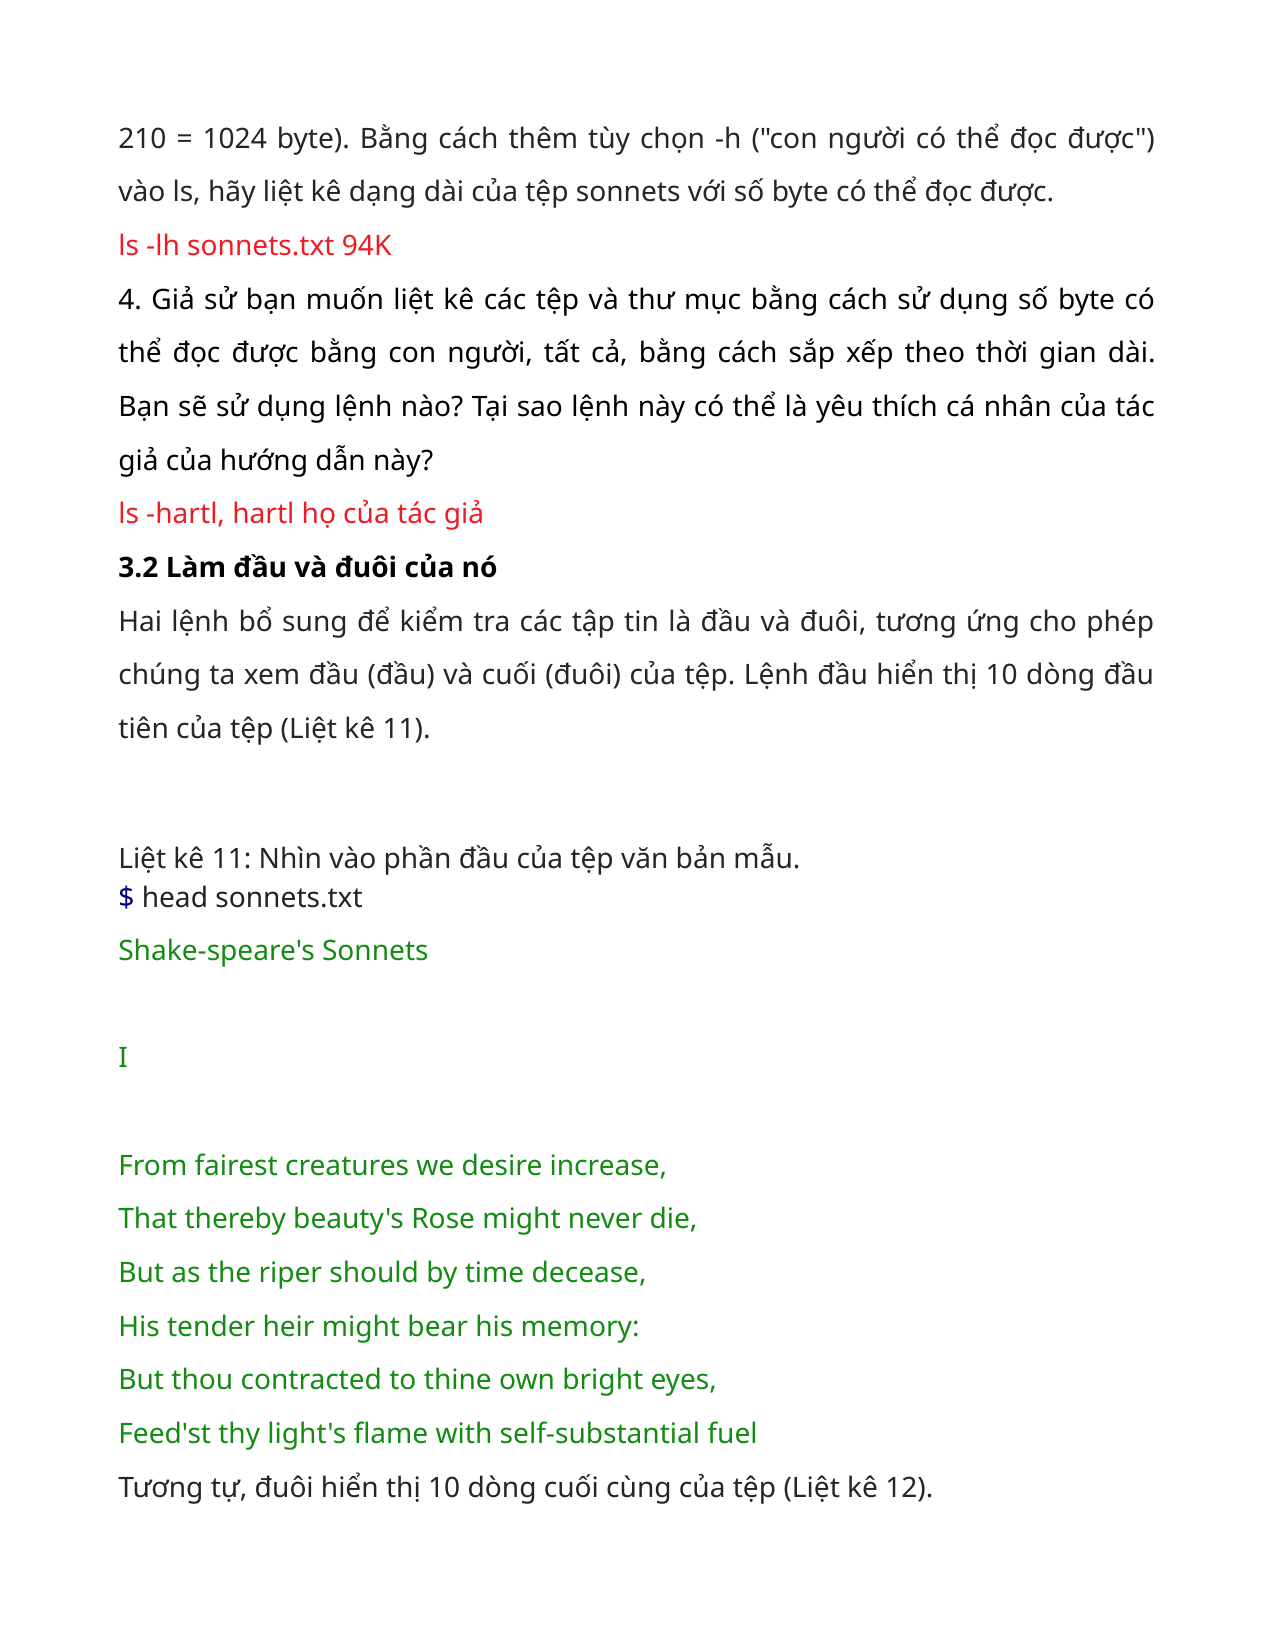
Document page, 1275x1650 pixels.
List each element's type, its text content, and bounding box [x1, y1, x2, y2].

text 210 = 1024 byte). Bằng cách thêm tùy chọn -h ("con người có thể đọc được") vào ls, hãy liệt kê dạng dài của tệp sonnets với số byte có thể đọc được. [118, 118, 1157, 210]
text Liệt kê 11: Nhìn vào phần đầu của tệp văn bản mẫu. [118, 762, 1157, 877]
text $ head sonnets.txt [118, 877, 1157, 915]
text I [118, 1038, 1157, 1076]
text Tương tự, đuôi hiển thị 10 dòng cuối cùng của tệp (Liệt kê 12). [118, 1467, 1157, 1505]
text Feed'st thy light's flame with self-substantial fuel [118, 1413, 1157, 1452]
text Shake-speare's Sonnets [118, 931, 1157, 969]
text His tender heir might bear his memory: [118, 1306, 1157, 1344]
text ls -hartl, hartl họ của tác giả [118, 494, 1157, 532]
text That thereby beauty's Rose might never die, [118, 1199, 1157, 1237]
text ls -lh sonnets.txt 94K [118, 225, 1157, 264]
text But as the riper should by time decease, [118, 1252, 1157, 1291]
text 3.2 Làm đầu và đuôi của nó [118, 547, 1157, 586]
text From fairest creatures we desire increase, [118, 1145, 1157, 1183]
text 4. Giả sử bạn muốn liệt kê các tệp và thư mục bằng cách sử dụng số byte có thể đọc được bằng con người, tất cả, bằng cách sắp xếp theo thời gian dài. Bạn sẽ sử dụng lệnh nào? Tại sao lệnh này có thể là yêu thích cá nhân của tác giả của hướng dẫn này? [118, 279, 1157, 478]
text Hai lệnh bổ sung để kiểm tra các tập tin là đầu và đuôi, tương ứng cho phép chúng ta xem đầu (đầu) và cuối (đuôi) của tệp. Lệnh đầu hiển thị 10 dòng đầu tiên của tệp (Liệt kê 11). [118, 601, 1157, 747]
text But thou contracted to thine own bright eyes, [118, 1360, 1157, 1398]
